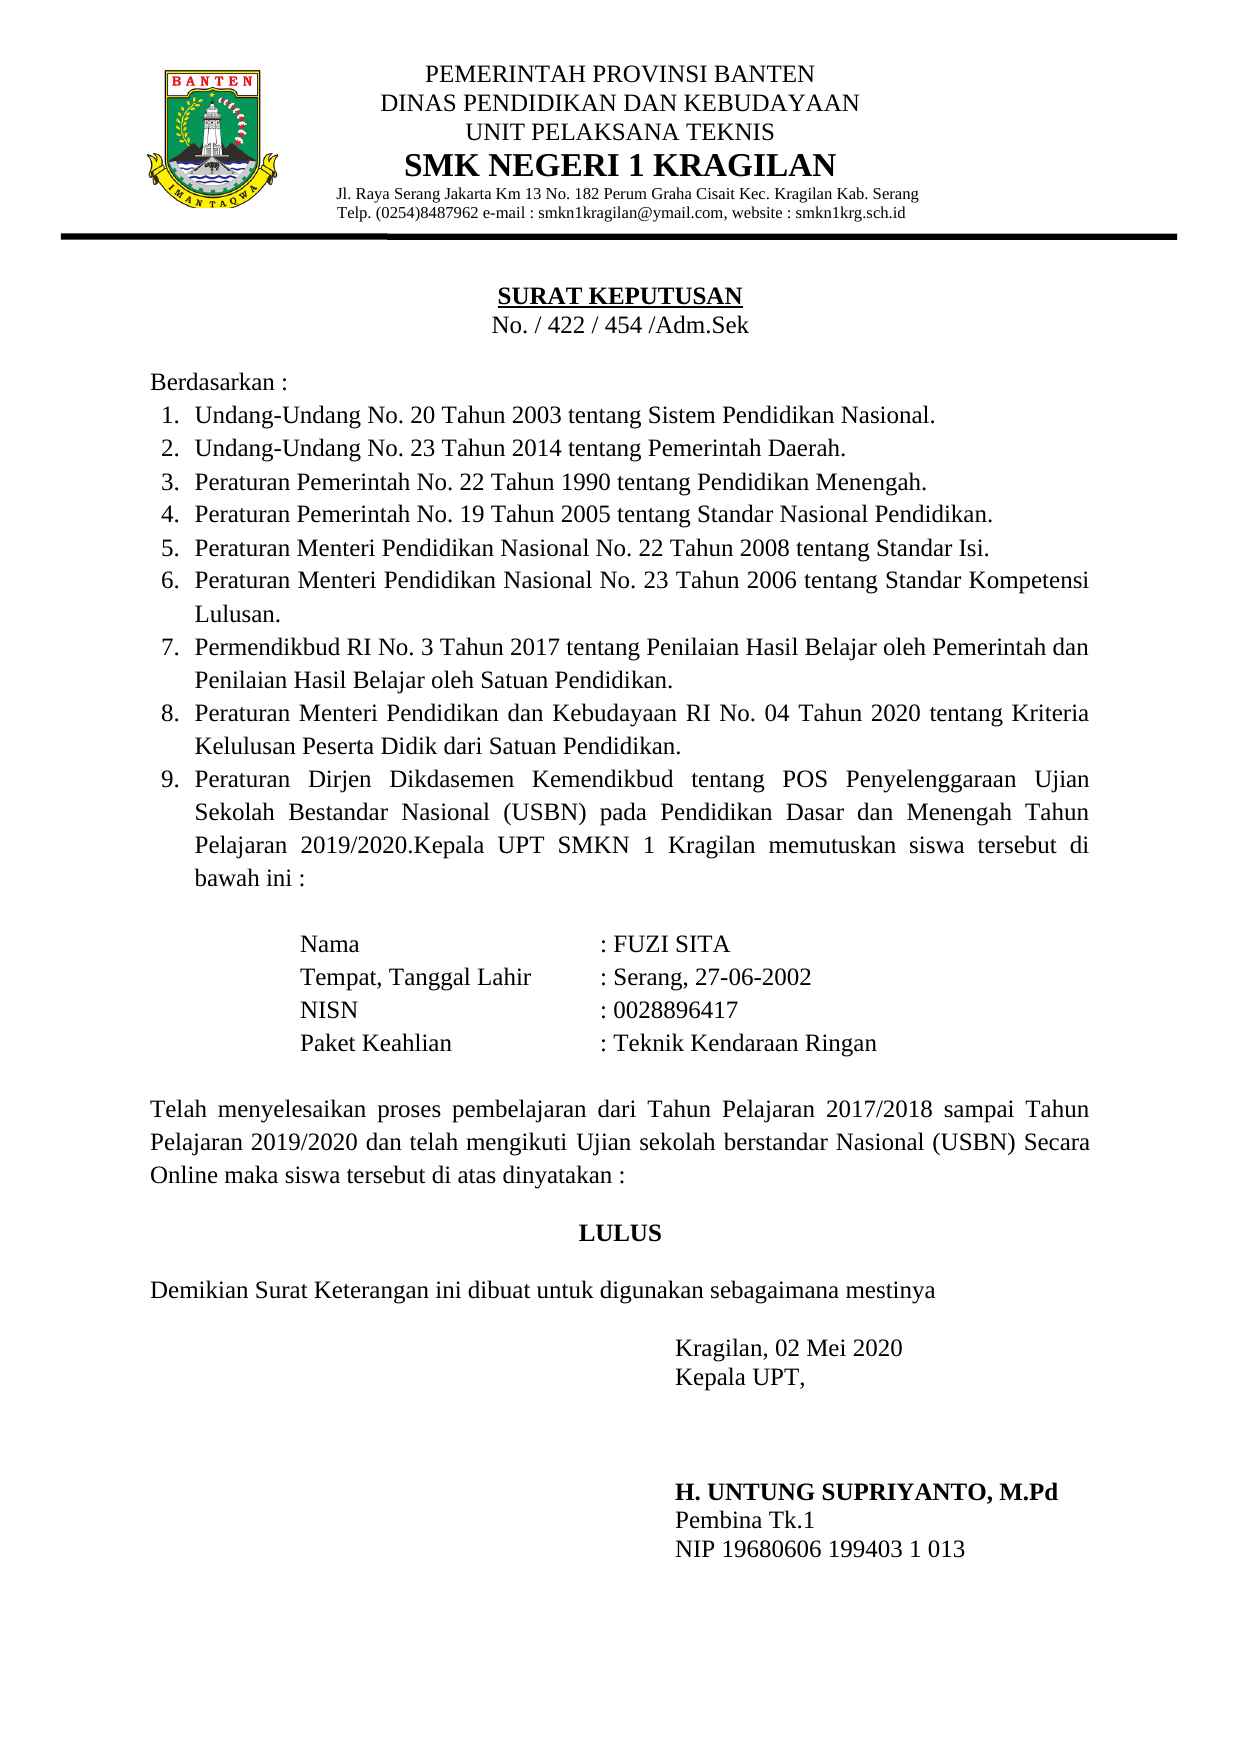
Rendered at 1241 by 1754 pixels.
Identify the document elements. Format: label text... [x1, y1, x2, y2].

text NIP 19680606 199403 1 013 [150, 1534, 1090, 1563]
list Peraturan Pemerintah No. 19 Tahun 2005 tentang Standar Nasional Pendidikan. [179, 499, 1090, 528]
text LULUS [150, 1218, 1090, 1247]
list Peraturan Menteri Pendidikan dan Kebudayaan RI No. 04 Tahun 2020 tentang Kriteria Kelulusan Peserta Didik dari Satuan Pendidikan. [179, 698, 1090, 759]
text Nama : FUZI SITA [150, 929, 1090, 958]
text No. / 422 / 454 /Adm.Sek [150, 310, 1090, 339]
text Tempat, Tanggal Lahir : Serang, 27-06-2002 [150, 962, 1090, 991]
text H. UNTUNG SUPRIYANTO, M.Pd [150, 1477, 1090, 1506]
list Peraturan Menteri Pendidikan Nasional No. 22 Tahun 2008 tentang Standar Isi. [179, 533, 1090, 561]
text Paket Keahlian : Teknik Kendaraan Ringan [150, 1028, 1090, 1057]
text Telah menyelesaikan proses pembelajaran dari Tahun Pelajaran 2017/2018 sampai Tahun Pelajaran 2019/2020 dan telah mengikuti Ujian sekolah berstandar Nasional (USBN) Secara Online maka siswa tersebut di atas dinyatakan : [150, 1094, 1090, 1189]
text Berdasarkan : [150, 367, 1090, 396]
text Kragilan, 02 Mei 2020 [150, 1333, 1090, 1362]
list Peraturan Dirjen Dikdasemen Kemendikbud tentang POS Penyelenggaraan Ujian Sekolah Bestandar Nasional (USBN) pada Pendidikan Dasar dan Menengah Tahun Pelajaran 2019/2020.Kepala UPT SMKN 1 Kragilan memutuskan siswa tersebut di bawah ini : [179, 764, 1090, 892]
text Pembina Tk.1 [150, 1506, 1090, 1534]
list Permendikbud RI No. 3 Tahun 2017 tentang Penilaian Hasil Belajar oleh Pemerintah dan Penilaian Hasil Belajar oleh Satuan Pendidikan. [179, 632, 1090, 693]
list Undang-Undang No. 23 Tahun 2014 tentang Pemerintah Daerah. [179, 433, 1090, 462]
text Demikian Surat Keterangan ini dibuat untuk digunakan sebagaimana mestinya [150, 1276, 1090, 1304]
list Peraturan Menteri Pendidikan Nasional No. 23 Tahun 2006 tentang Standar Kompetensi Lulusan. [179, 566, 1090, 627]
picture [146, 70, 279, 208]
text SURAT KEPUTUSAN [150, 281, 1090, 310]
list Peraturan Pemerintah No. 22 Tahun 1990 tentang Pendidikan Menengah. [179, 467, 1090, 495]
text Kepala UPT, [150, 1362, 1090, 1391]
list Undang-Undang No. 20 Tahun 2003 tentang Sistem Pendidikan Nasional. [179, 401, 1090, 429]
text NISN : 0028896417 [150, 995, 1090, 1024]
